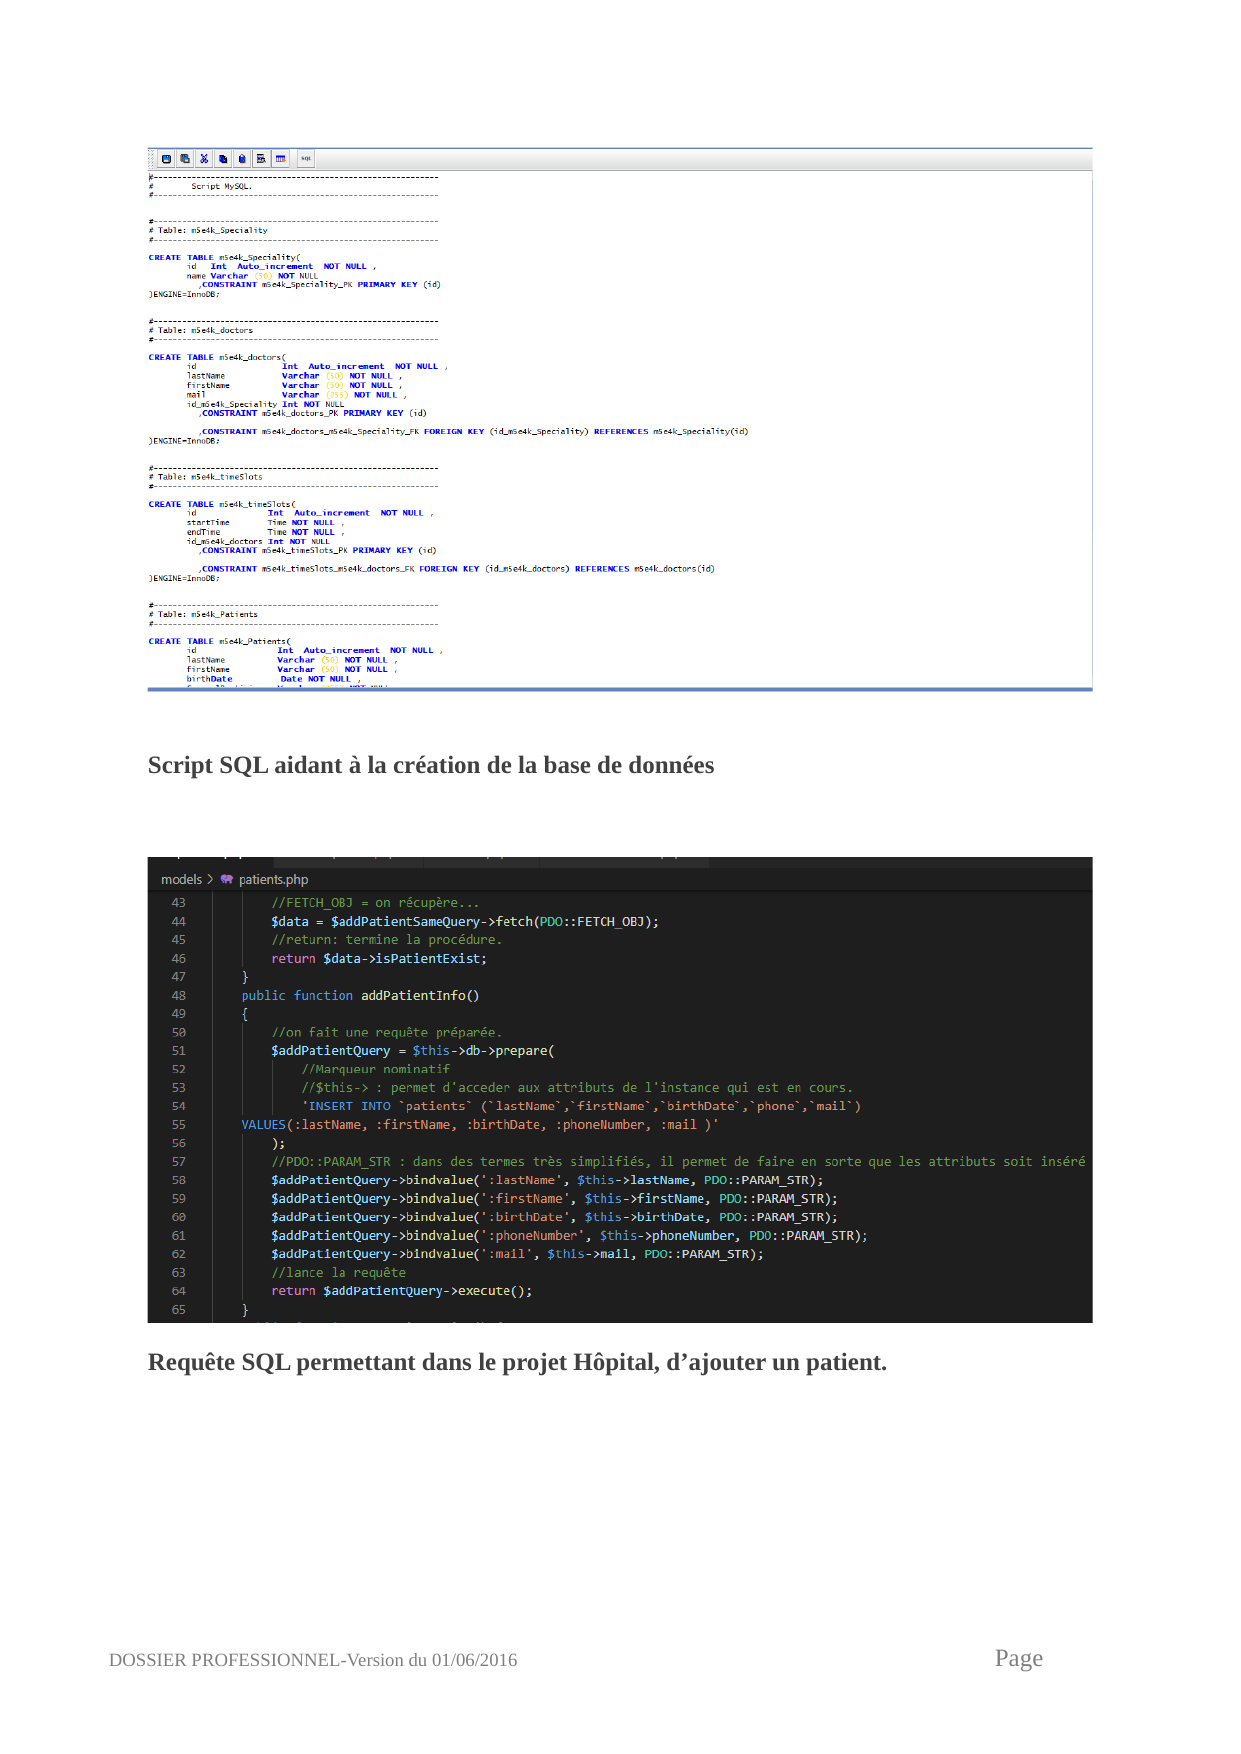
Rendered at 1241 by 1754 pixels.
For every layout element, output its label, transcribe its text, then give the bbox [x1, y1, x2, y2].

text Script SQL aidant à la création de la base de données [148, 750, 1093, 779]
text Requête SQL permettant dans le projet Hôpital, d’ajouter un patient. [148, 1347, 1093, 1376]
picture [147, 147, 1093, 692]
picture [147, 857, 1093, 1323]
